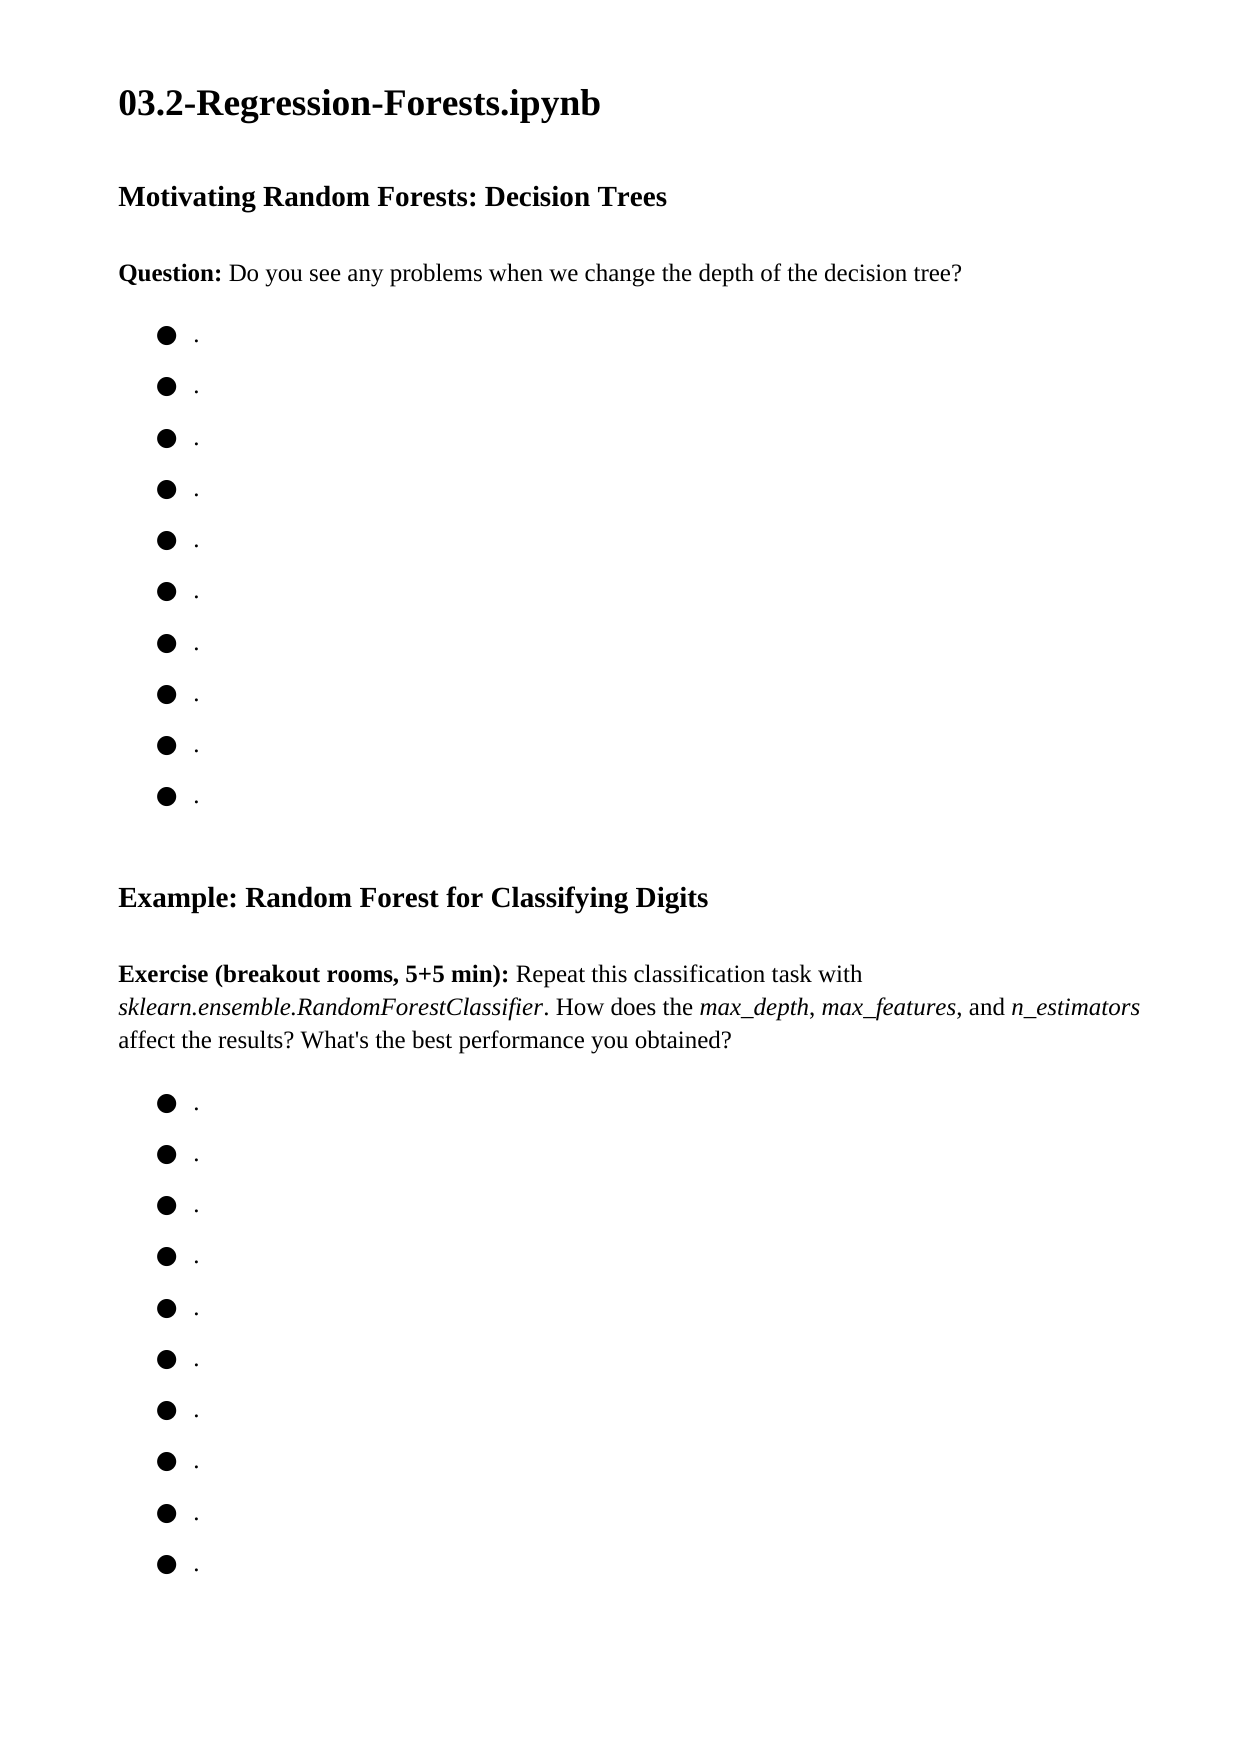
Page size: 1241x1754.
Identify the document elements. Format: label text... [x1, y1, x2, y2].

text Exercise (breakout rooms, 5+5 min): Repeat this classification task with sklearn.ensemble.RandomForestClassifier. How does the max_depth, max_features, and n_estimators affect the results? What's the best performance you obtained? [118, 926, 1181, 1054]
list . [156, 306, 1181, 357]
list . [156, 1534, 1181, 1585]
list . [156, 1329, 1181, 1380]
text Question: Do you see any problems when we change the depth of the decision tree? [118, 225, 1181, 287]
list . [156, 408, 1181, 459]
subtitle Motivating Random Forests: Decision Trees [118, 179, 1181, 212]
list . [156, 1483, 1181, 1534]
list . [156, 1278, 1181, 1329]
list . [156, 716, 1181, 767]
list . [156, 767, 1181, 818]
list . [156, 1380, 1181, 1432]
list . [156, 613, 1181, 664]
list . [156, 511, 1181, 562]
list . [156, 459, 1181, 511]
list . [156, 562, 1181, 613]
list . [156, 1124, 1181, 1175]
list . [156, 1073, 1181, 1124]
subtitle 03.2-Regression-Forests.ipynb [118, 80, 1181, 123]
list . [156, 1432, 1181, 1483]
list . [156, 664, 1181, 716]
list . [156, 1175, 1181, 1227]
list . [156, 1227, 1181, 1278]
list . [156, 357, 1181, 408]
subtitle Example: Random Forest for Classifying Digits [118, 880, 1181, 914]
